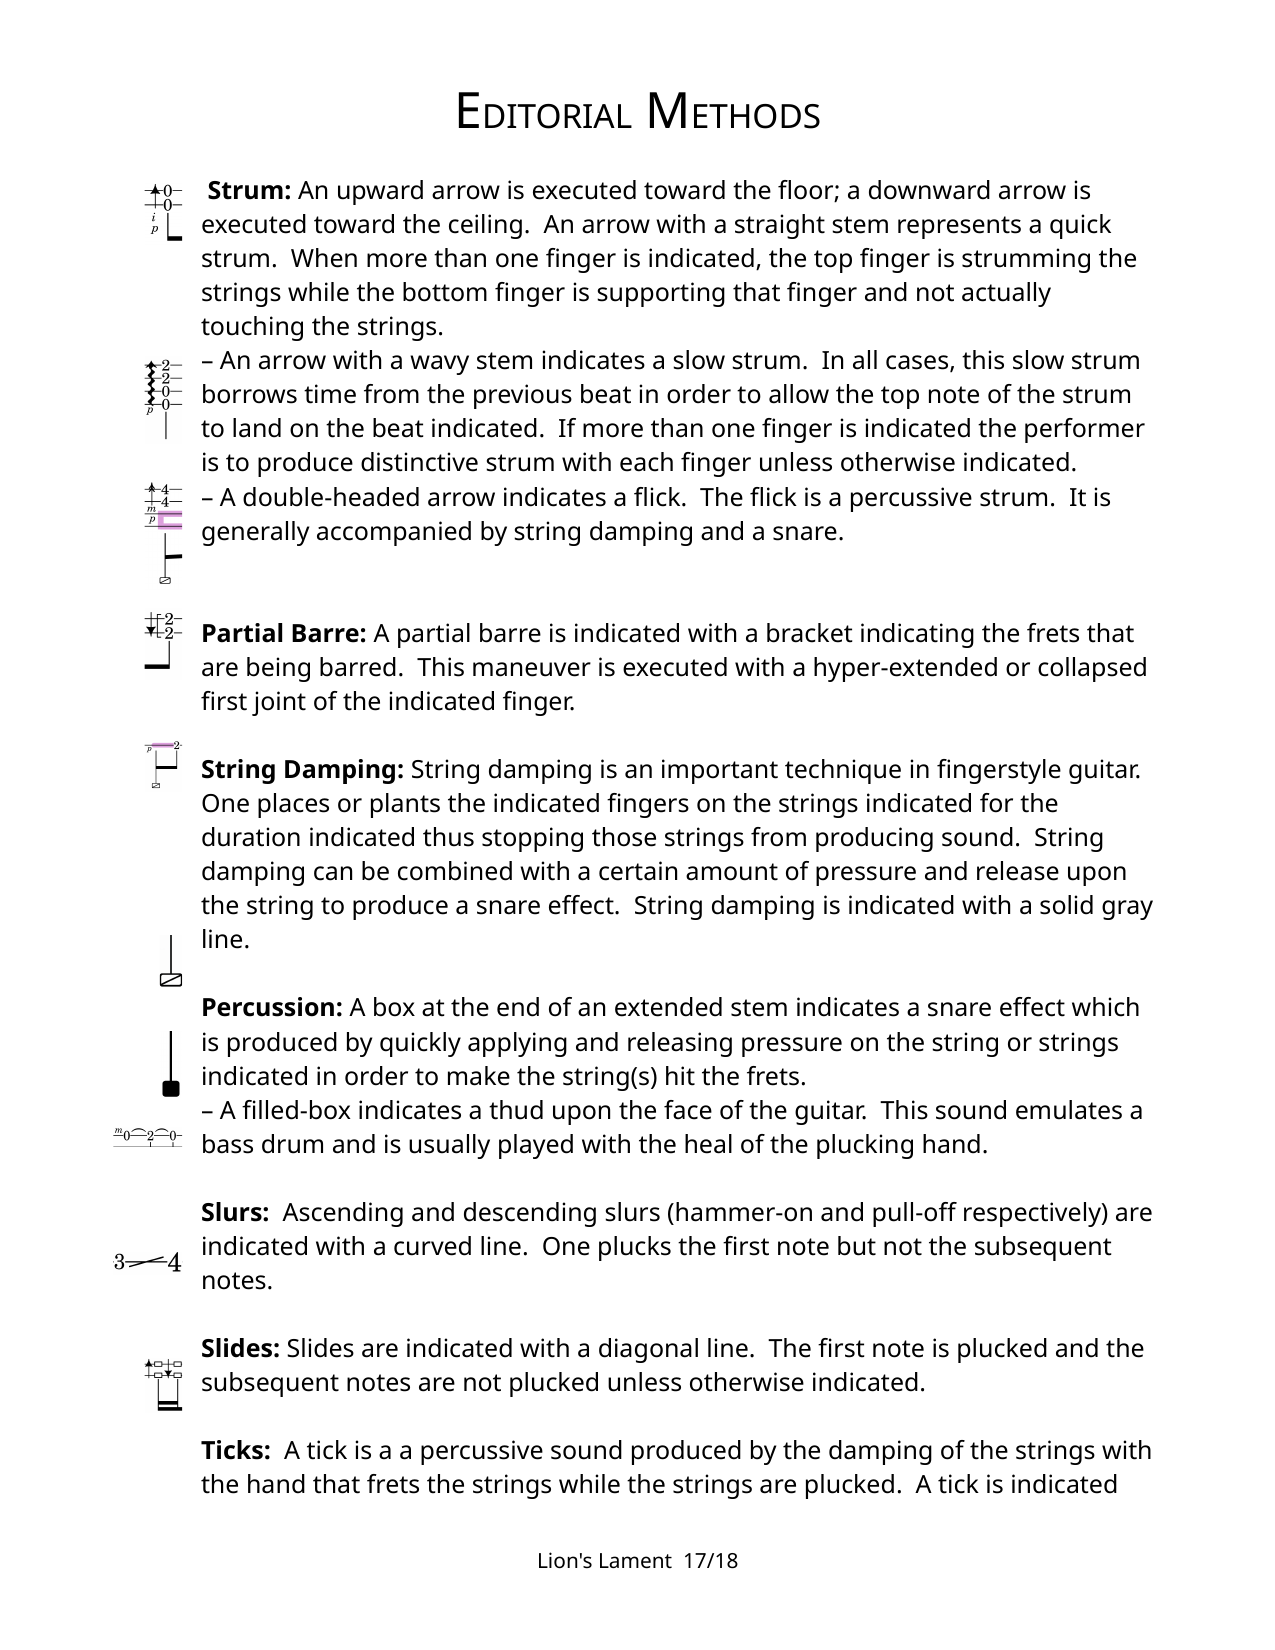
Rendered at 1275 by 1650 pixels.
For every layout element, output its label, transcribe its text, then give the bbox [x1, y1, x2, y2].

text – An arrow with a wavy stem indicates a slow strum. In all cases, this slow strum borrows time from the previous beat in order to allow the top note of the strum to land on the beat indicated. If more than one finger is indicated the performer is to produce distinctive strum with each finger unless otherwise indicated. [201, 343, 1162, 479]
picture [113, 1127, 183, 1147]
text – A filled-box indicates a thud upon the face of the guitar. This sound emulates a bass drum and is usually played with the heal of the plucking hand. [201, 1092, 1162, 1160]
picture [159, 935, 183, 988]
text Partial Barre: A partial barre is indicated with a bracket indicating the frets that are being barred. This maneuver is executed with a hyper-extended or collapsed first joint of the indicated finger. [201, 615, 1162, 718]
text – A double-headed arrow indicates a flick. The flick is a percussive strum. It is generally accompanied by string damping and a snare. [201, 479, 1162, 547]
text String Damping: String damping is an important technique in fingerstyle guitar. One places or plants the indicated fingers on the strings indicated for the duration indicated thus stopping those strings from producing sound. String damping can be combined with a certain amount of pressure and release upon the string to produce a snare effect. String damping is indicated with a solid gray line. [201, 752, 1162, 956]
picture [144, 180, 183, 245]
text Slurs: Ascending and descending slurs (hammer-on and pull-off respectively) are indicated with a curved line. One plucks the first note but not the subsequent notes. [201, 1194, 1162, 1297]
text Percussion: A box at the end of an extended stem indicates a snare effect which is produced by quickly applying and releasing pressure on the string or strings indicated in order to make the string(s) hit the frets. [201, 990, 1162, 1092]
picture [144, 740, 183, 792]
picture [144, 356, 183, 444]
picture [144, 608, 183, 680]
picture [144, 480, 183, 590]
text Strum: An upward arrow is executed toward the floor; a downward arrow is executed toward the ceiling. An arrow with a straight stem represents a quick strum. When more than one finger is indicated, the top finger is strumming the strings while the bottom finger is supporting that finger and not actually touching the strings. [201, 173, 1162, 343]
text Ticks: A tick is a a percussive sound produced by the damping of the strings with the hand that frets the strings while the strings are plucked. A tick is indicated [201, 1433, 1162, 1501]
picture [144, 1358, 183, 1413]
text Slides: Slides are indicated with a diagonal line. The first note is plucked and the subsequent notes are not plucked unless otherwise indicated. [201, 1331, 1162, 1399]
picture [113, 1252, 183, 1275]
picture [159, 1031, 183, 1098]
